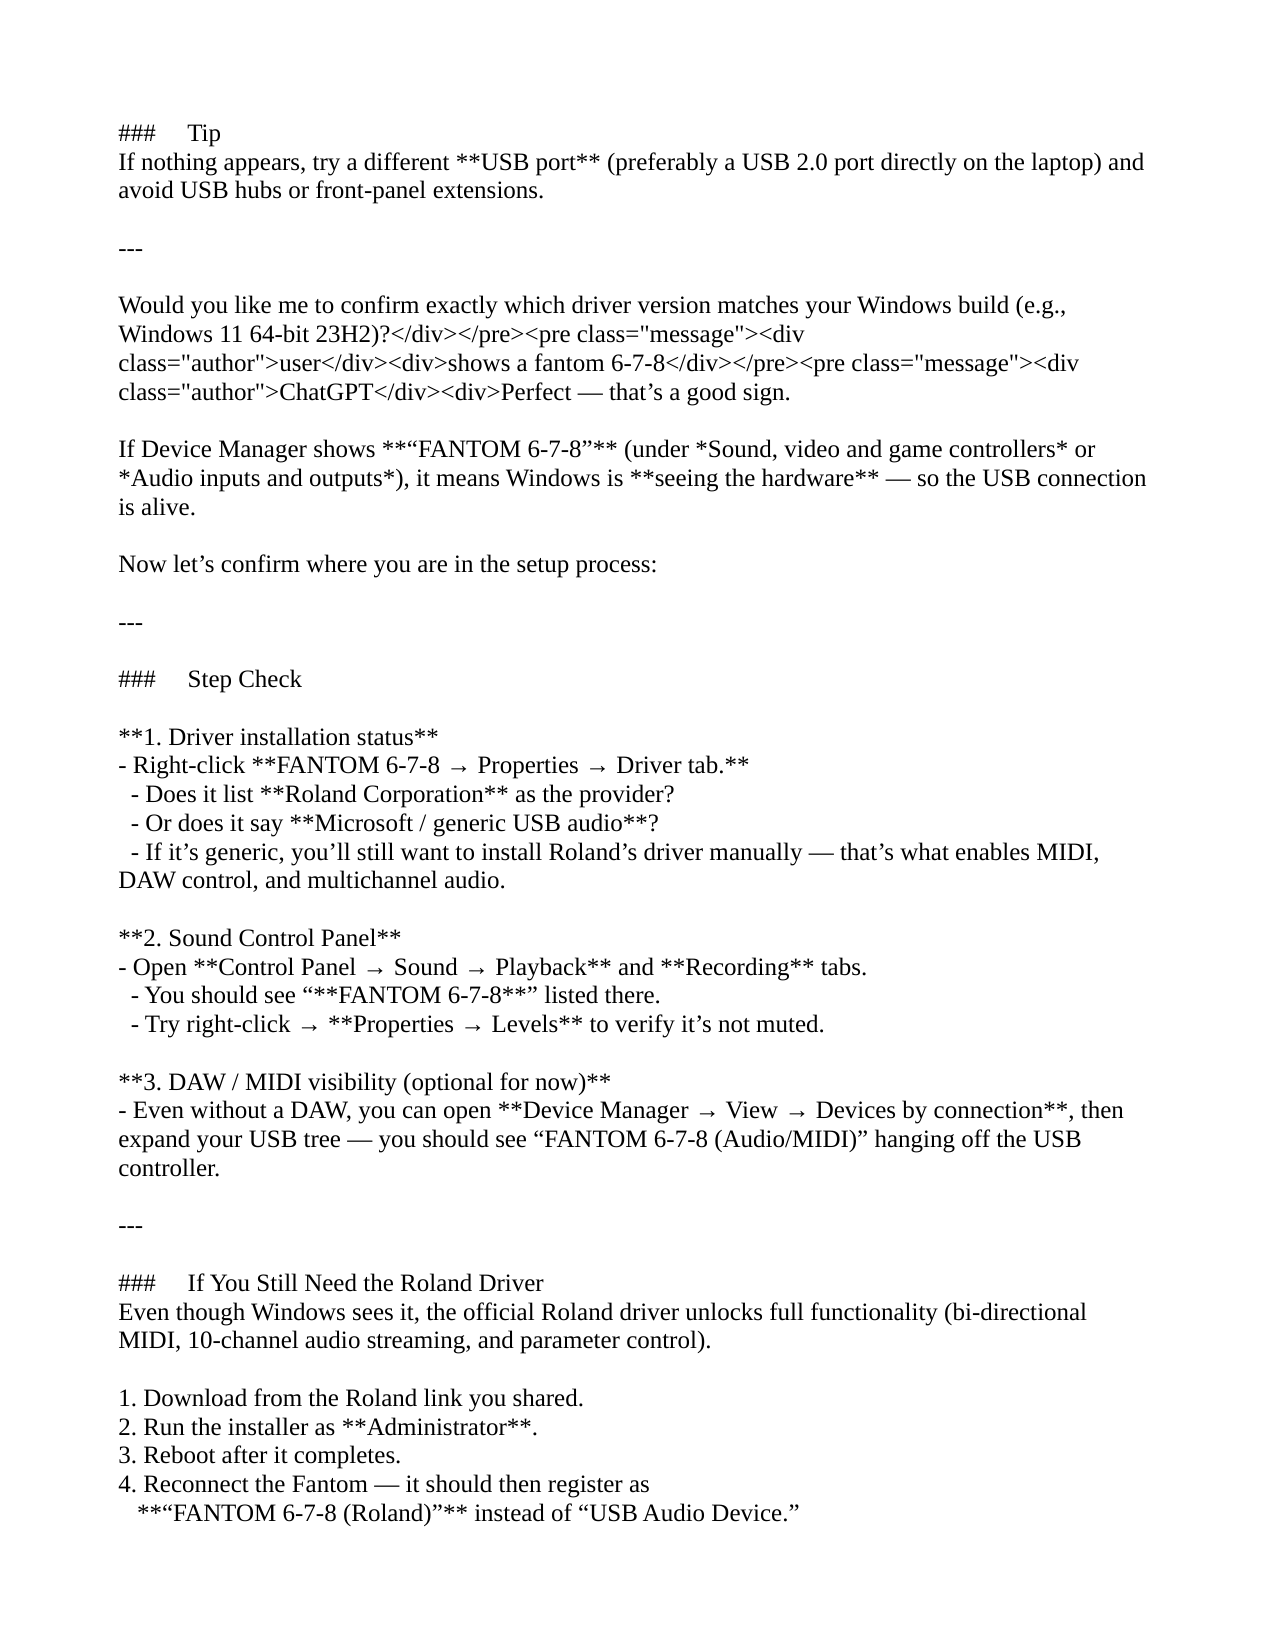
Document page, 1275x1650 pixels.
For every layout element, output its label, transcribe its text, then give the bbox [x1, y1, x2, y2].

text - Try right-click → **Properties → Levels** to verify it’s not muted. [118, 1009, 1157, 1038]
text If nothing appears, try a different **USB port** (preferably a USB 2.0 port directly on the laptop) and avoid USB hubs or front-panel extensions. [118, 147, 1157, 204]
text ### 🧠 Tip [118, 118, 1157, 147]
text - Even without a DAW, you can open **Device Manager → View → Devices by connection**, then expand your USB tree — you should see “FANTOM 6-7-8 (Audio/MIDI)” hanging off the USB controller. [118, 1096, 1157, 1182]
text - Right-click **FANTOM 6-7-8 → Properties → Driver tab.** [118, 751, 1157, 779]
text - Or does it say **Microsoft / generic USB audio**? [118, 808, 1157, 837]
text **1. Driver installation status** [118, 722, 1157, 751]
text **3. DAW / MIDI visibility (optional for now)** [118, 1067, 1157, 1096]
text Even though Windows sees it, the official Roland driver unlocks full functionality (bi-directional MIDI, 10-channel audio streaming, and parameter control). [118, 1297, 1157, 1354]
text --- [118, 1211, 1157, 1239]
text Would you like me to confirm exactly which driver version matches your Windows build (e.g., Windows 11 64-bit 23H2)?</div></pre><pre class="message"><div class="author">user</div><div>shows a fantom 6-7-8</div></pre><pre class="message"><div class="author">ChatGPT</div><div>Perfect — that’s a good sign. [118, 291, 1157, 406]
text 4. Reconnect the Fantom — it should then register as [118, 1469, 1157, 1498]
text 2. Run the installer as **Administrator**. [118, 1412, 1157, 1441]
text - If it’s generic, you’ll still want to install Roland’s driver manually — that’s what enables MIDI, DAW control, and multichannel audio. [118, 837, 1157, 894]
text ### ✅ Step Check [118, 664, 1157, 693]
text 1. Download from the Roland link you shared. [118, 1383, 1157, 1412]
text - You should see “**FANTOM 6-7-8**” listed there. [118, 981, 1157, 1009]
text **“FANTOM 6-7-8 (Roland)”** instead of “USB Audio Device.” [118, 1498, 1157, 1527]
text ### 🧩 If You Still Need the Roland Driver [118, 1268, 1157, 1297]
text **2. Sound Control Panel** [118, 923, 1157, 952]
text - Does it list **Roland Corporation** as the provider? [118, 779, 1157, 808]
text Now let’s confirm where you are in the setup process: [118, 549, 1157, 578]
text --- [118, 233, 1157, 262]
text - Open **Control Panel → Sound → Playback** and **Recording** tabs. [118, 952, 1157, 981]
text --- [118, 607, 1157, 636]
text If Device Manager shows **“FANTOM 6-7-8”** (under *Sound, video and game controllers* or *Audio inputs and outputs*), it means Windows is **seeing the hardware** — so the USB connection is alive. [118, 434, 1157, 521]
text 3. Reboot after it completes. [118, 1441, 1157, 1469]
